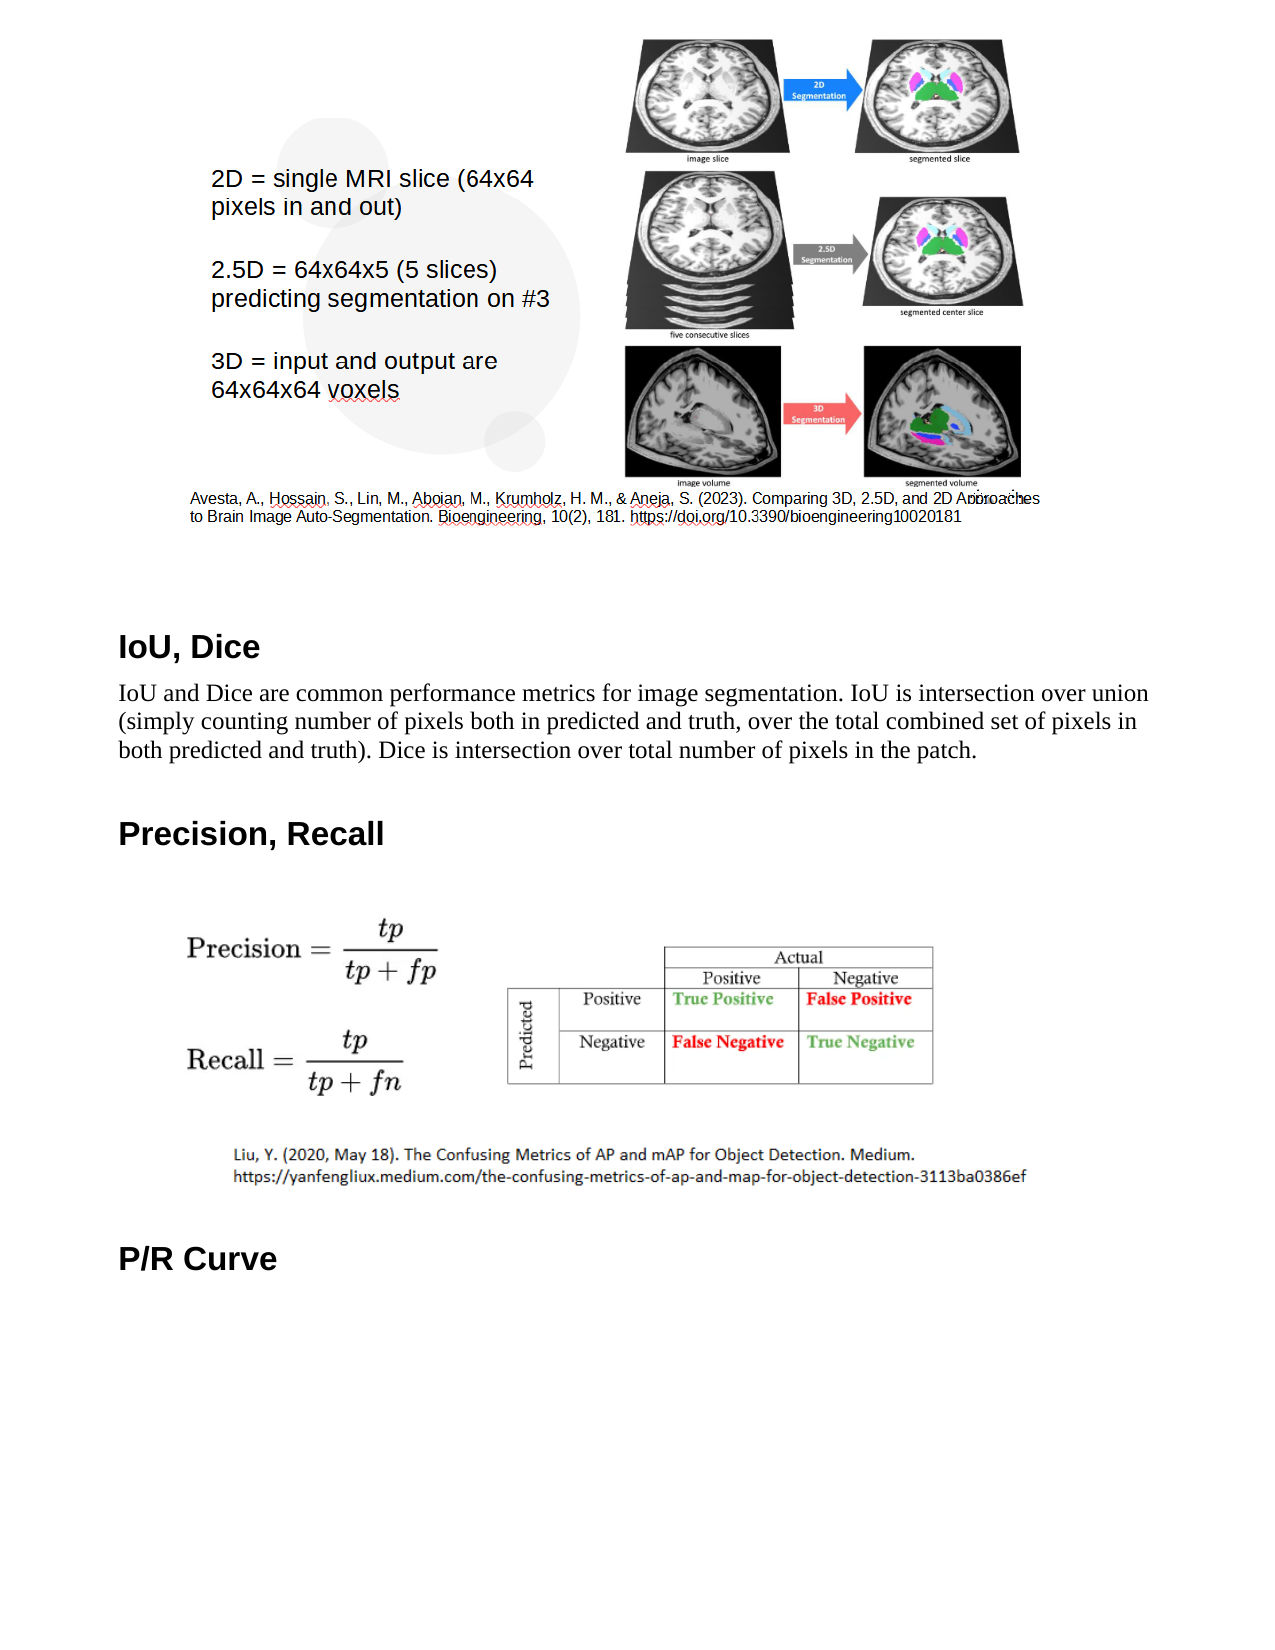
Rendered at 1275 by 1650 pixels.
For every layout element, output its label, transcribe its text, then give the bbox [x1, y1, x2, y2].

subtitle P/R Curve [118, 1238, 1157, 1277]
picture [186, 35, 1044, 526]
subtitle Precision, Recall [118, 813, 1157, 852]
subtitle IoU, Dice [118, 627, 1157, 665]
picture [176, 912, 1032, 1189]
text IoU and Dice are common performance metrics for image segmentation. IoU is intersection over union (simply counting number of pixels both in predicted and truth, over the total combined set of pixels in both predicted and truth). Dice is intersection over total number of pixels in the patch. [118, 678, 1157, 764]
